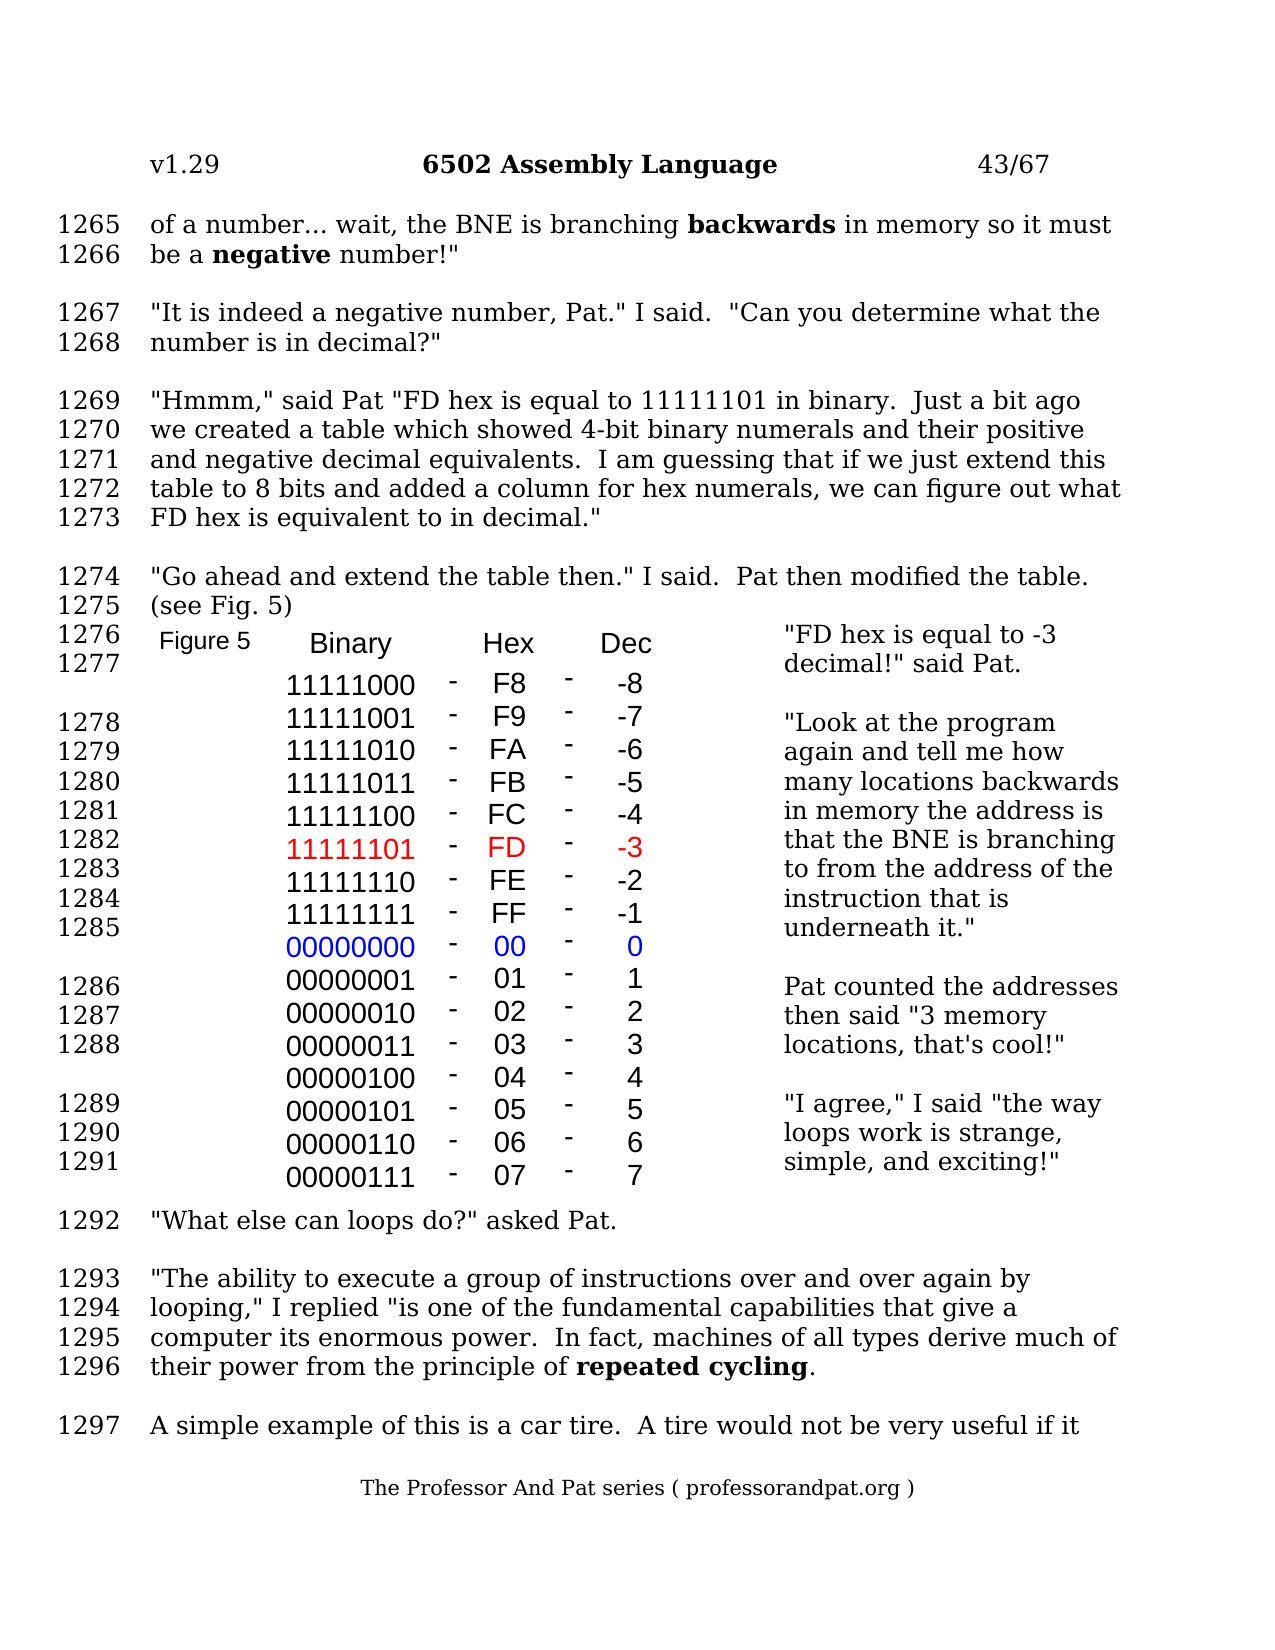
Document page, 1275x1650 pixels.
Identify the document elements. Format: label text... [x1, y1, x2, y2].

text "The ability to execute a group of instructions over and over again by looping," I replied "is one of the fundamental capabilities that give a computer its enormous power. In fact, machines of all types derive much of their power from the principle of repeated cycling. [150, 1264, 1125, 1382]
text "Look at the program again and tell me how many locations backwards in memory the address is that the BNE is branching to from the address of the instruction that is underneath it." [150, 708, 1125, 942]
text "I agree," I said "the way loops work is strange, simple, and exciting!" [150, 1089, 1125, 1177]
text of a number... wait, the BNE is branching backwards in memory so it must be a negative number!" [150, 210, 1125, 269]
text "FD hex is equal to -3 decimal!" said Pat. [150, 620, 1125, 679]
text "Hmmm," said Pat "FD hex is equal to 11111101 in binary. Just a bit ago we created a table which showed 4-bit binary numerals and their positive and negative decimal equivalents. I am guessing that if we just extend this table to 8 bits and added a column for hex numerals, we can figure out what FD hex is equivalent to in decimal." [150, 386, 1125, 533]
text "What else can loops do?" asked Pat. [150, 1206, 1125, 1235]
text "It is indeed a negative number, Pat." I said. "Can you determine what the number is in decimal?" [150, 298, 1125, 357]
text Pat counted the addresses then said "3 memory locations, that's cool!" [150, 972, 1125, 1059]
text "Go ahead and extend the table then." I said. Pat then modified the table. (see Fig. 5) [150, 562, 1125, 620]
text A simple example of this is a car tire. A tire would not be very useful if it [150, 1411, 1125, 1440]
